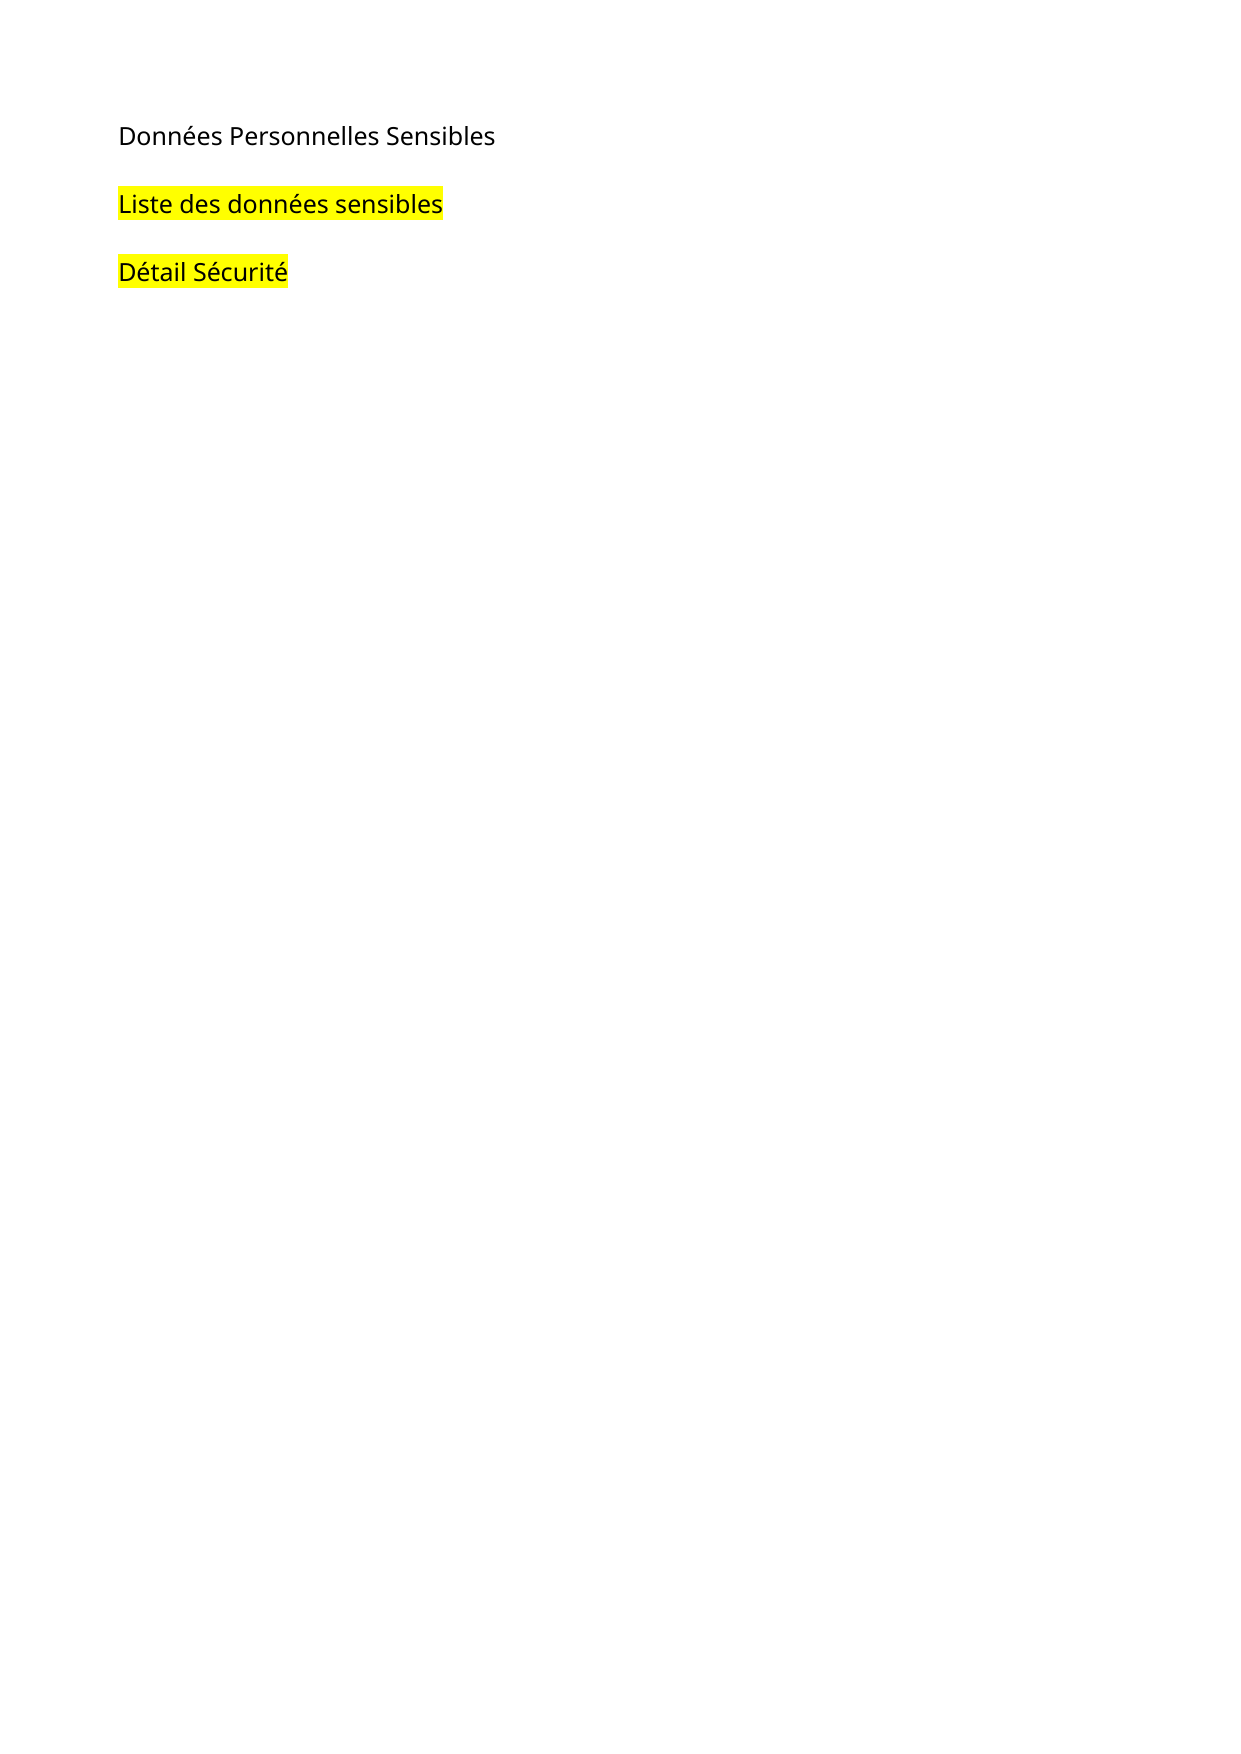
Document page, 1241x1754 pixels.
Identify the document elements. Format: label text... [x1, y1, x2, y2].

text Liste des données sensibles [118, 186, 1122, 220]
text Détail Sécurité [118, 254, 1122, 288]
text Données Personnelles Sensibles [118, 118, 1122, 152]
